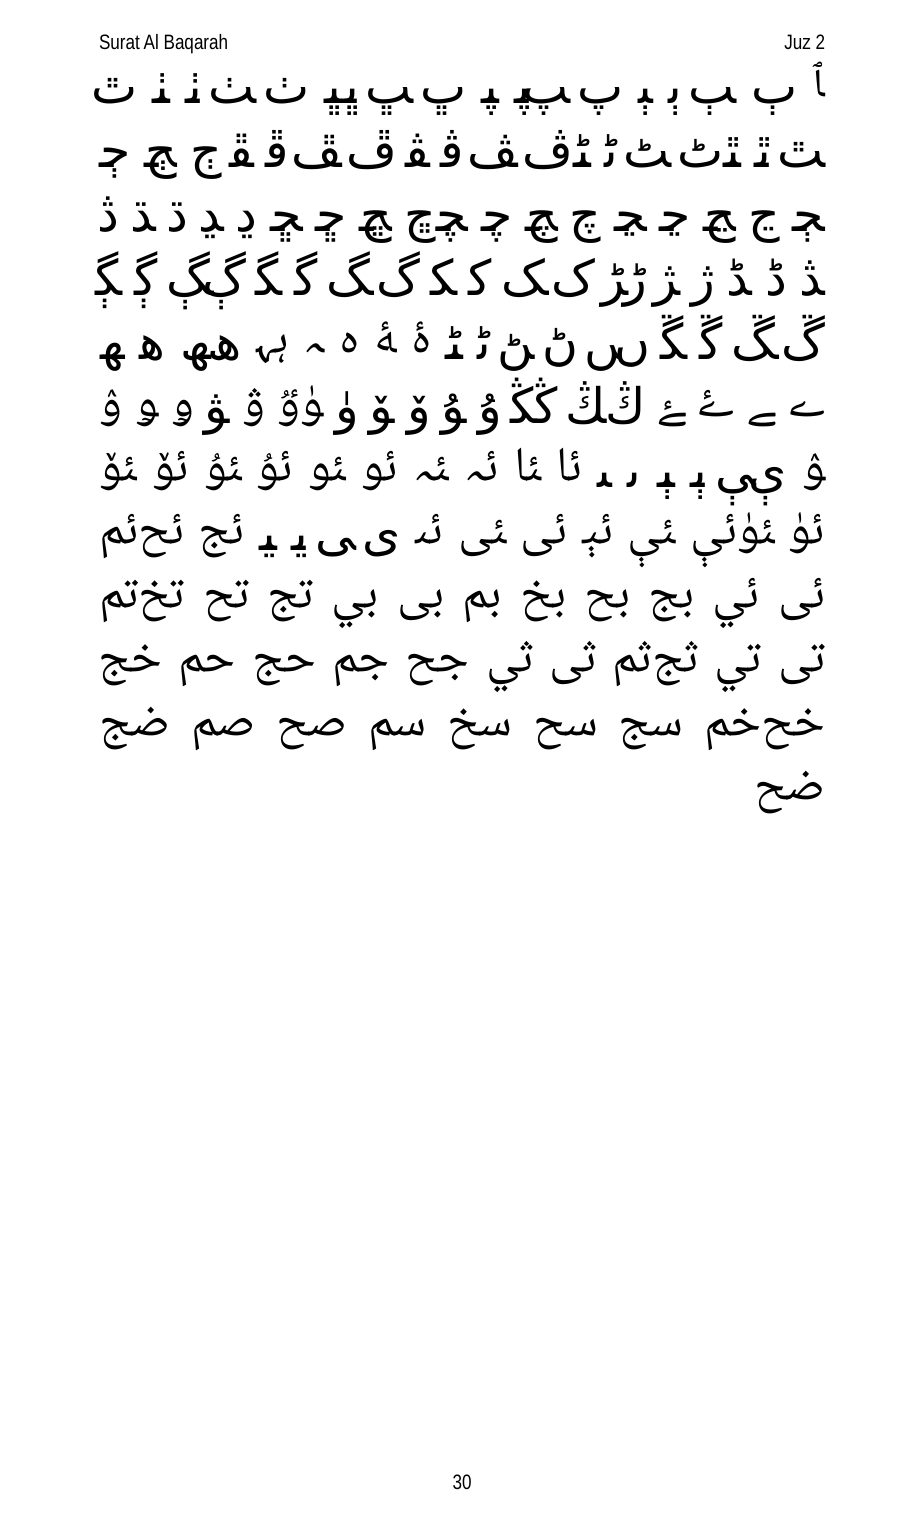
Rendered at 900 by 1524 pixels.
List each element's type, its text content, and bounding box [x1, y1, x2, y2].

text ﭑ ﭒ ﭓ ﭔ ﭕ ﭖ ﭗﭘ ﭙ ﭚ ﭛ ﭜﭝ ﭞ ﭟ ﭠ ﭡ ﭢ ﭣ ﭤ ﭥﭦ ﭧ ﭨ ﭩﭪ ﭫ ﭬ ﭭ ﭮ ﭯ ﭰ ﭱ ﭲ ﭳ ﭴ ﭵ ﭶ ﭷ ﭸ ﭹ ﭺ ﭻ ﭼ ﭽﭾ ﭿ ﮀ ﮁ ﮂ ﮃ ﮄ ﮅ ﮆ ﮇ ﮈ ﮉ ﮊ ﮋ ﮌﮍ ﮎ ﮏ ﮐ ﮑ ﮒ ﮓ ﮔ ﮕ ﮖﮗ ﮘ ﮙ ﮚ ﮛ ﮜ ﮝ ﮞﮟ ﮠ ﮡ ﮢ ﮣ ﮤ ﮥ ﮦ ﮧ ﮨﮩ ﮪﮫ ﮬ ﮭ ﮮ ﮯ ﮰ ﮱ ﯓ ﯔ ﯕﯖ ﯗ ﯘ ﯙ ﯚ ﯛ ﯜﯝ ﯞ ﯟ ﯠ ﯡ ﯢ ﯣ ﯤﯥ ﯦ ﯧ ﯨ ﯩ ﯪ ﯫ ﯬ ﯭ ﯮ ﯯ ﯰ ﯱ ﯲ ﯳ ﯴ ﯵﯶ ﯷ ﯸ ﯹ ﯺ ﯻ ﯼ ﯽ ﯾ ﯿ ﰀ ﰁﰂ ﰃ ﰄ ﰅ ﰆ ﰇ ﰈ ﰉ ﰊ ﰋ ﰌ ﰍﰎ ﰏ ﰐ ﰑﰒ ﰓ ﰔ ﰕ ﰖ ﰗ ﰘ ﰙ ﰚﰛ ﰜ ﰝ ﰞ ﰟ ﰠ ﰡ ﰢ ﰣ [99, 60, 825, 826]
